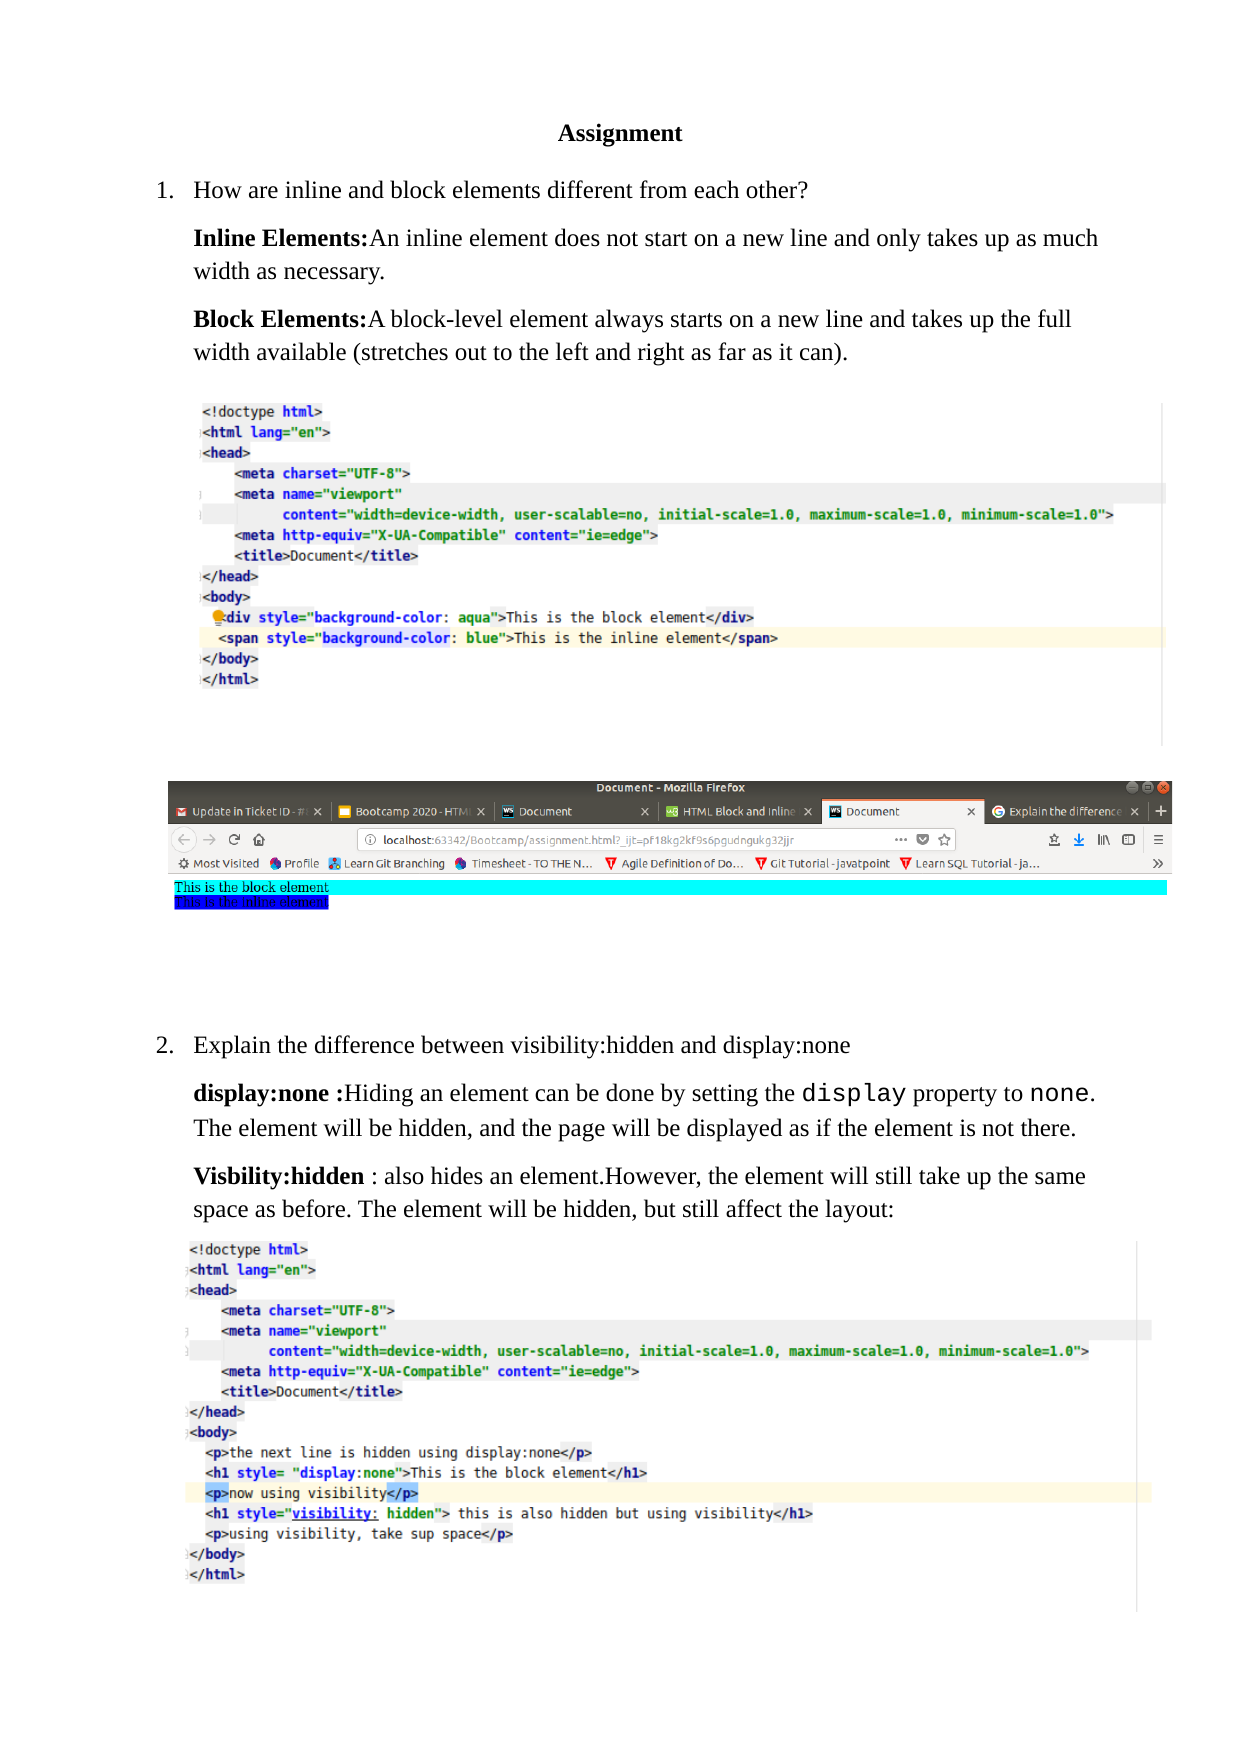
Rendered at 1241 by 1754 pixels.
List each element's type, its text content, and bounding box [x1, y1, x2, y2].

list How are inline and block elements different from each other? [156, 176, 1122, 204]
picture [199, 403, 1166, 746]
picture [168, 781, 1173, 979]
list Block Elements:A block-level element always starts on a new line and takes up the full width available (stretches out to the left and right as far as it can). [156, 304, 1122, 366]
list Inline Elements:An inline element does not start on a new line and only takes up as much width as necessary. [156, 223, 1122, 285]
picture [185, 1241, 1152, 1612]
list Visbility:hidden : also hides an element.However, the element will still take up the same space as before. The element will be hidden, but still affect the layout: [156, 1161, 1122, 1223]
list display:none :Hiding an element can be done by setting the display property to none. The element will be hidden, and the page will be displayed as if the element is not there. [156, 1078, 1122, 1142]
list Explain the difference between visibility:hidden and display:none [156, 1031, 1122, 1059]
text Assignment [118, 118, 1122, 147]
